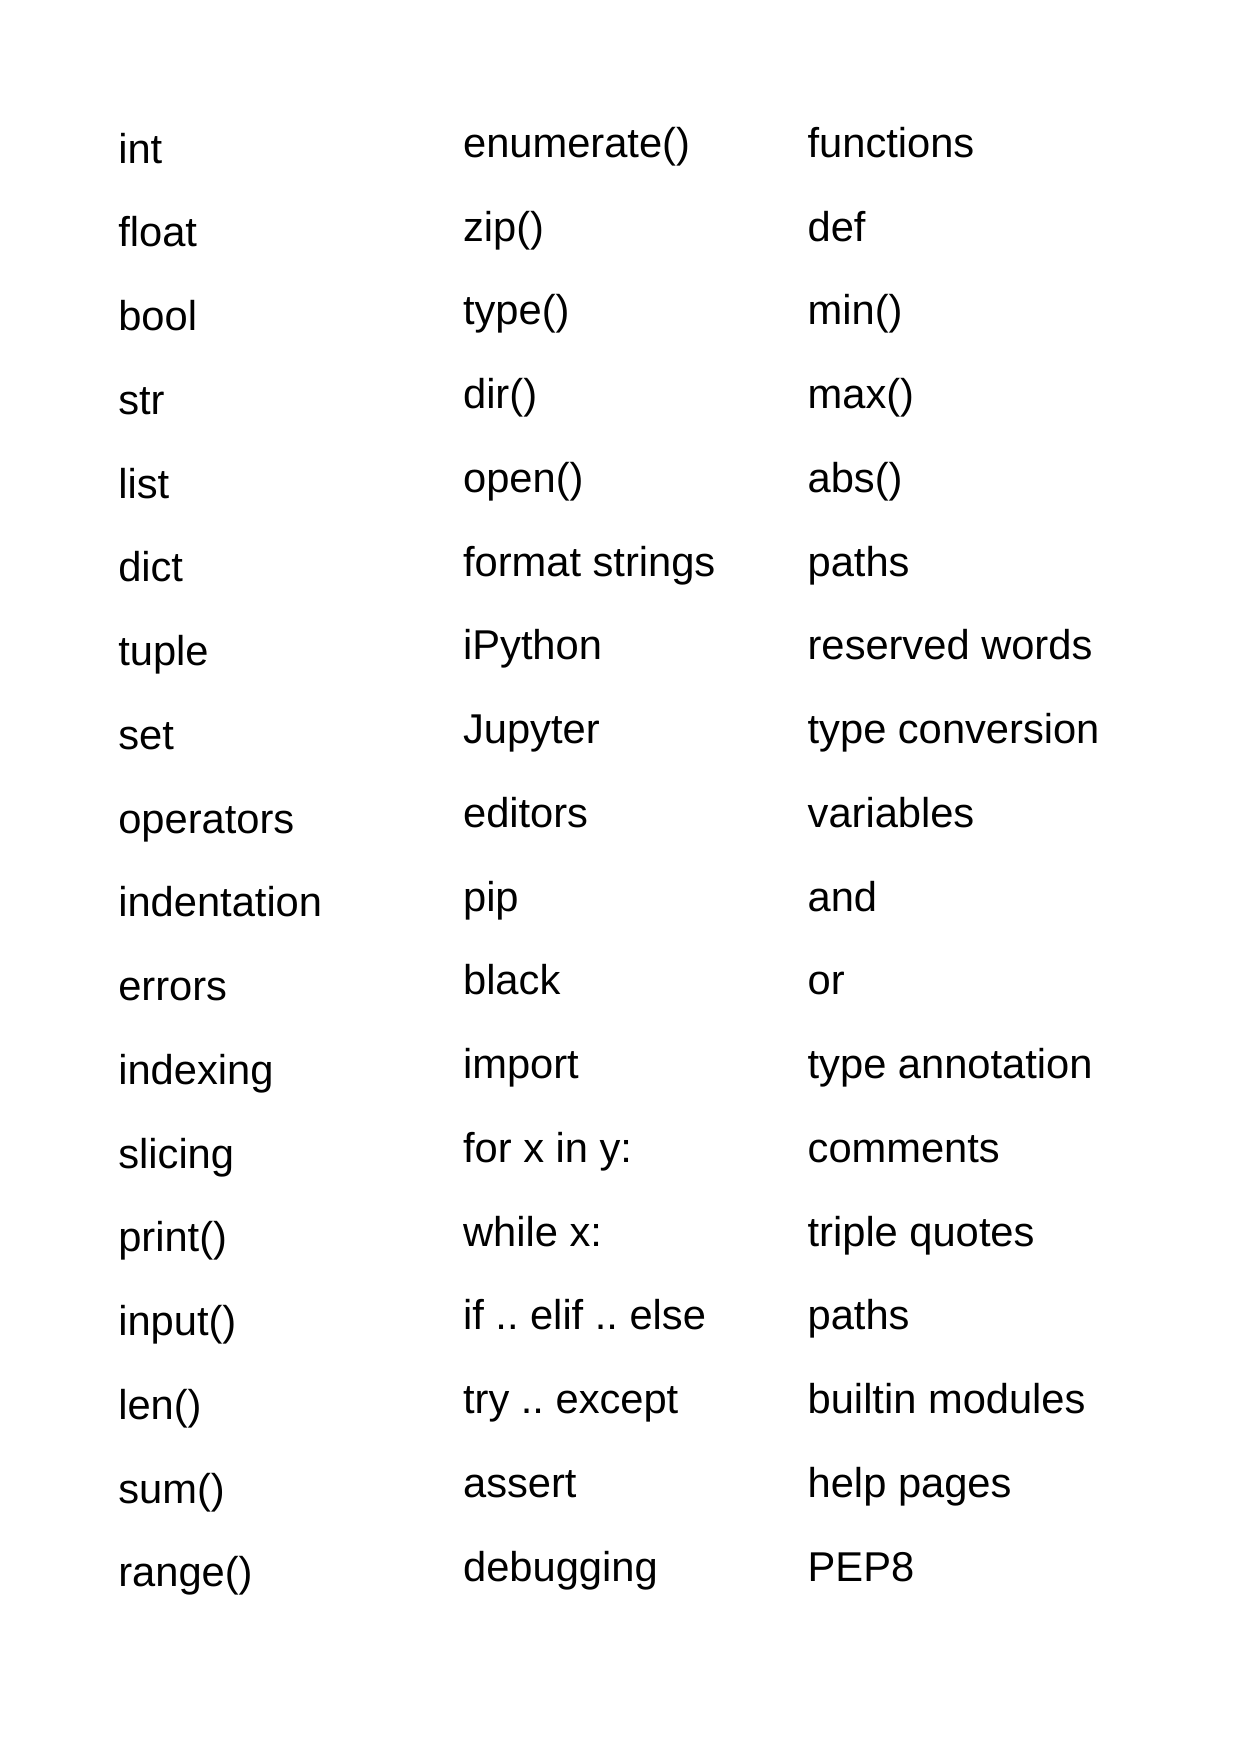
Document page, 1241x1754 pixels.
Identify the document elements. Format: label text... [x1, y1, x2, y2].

text indexing [118, 1045, 433, 1093]
text len() [118, 1380, 433, 1428]
text sum() [118, 1464, 433, 1512]
text import [463, 1039, 777, 1087]
text for x in y: [463, 1123, 777, 1171]
text print() [118, 1213, 433, 1261]
text variables [807, 788, 1122, 836]
text str [118, 375, 433, 423]
text or [807, 956, 1122, 1003]
text Jupyter [463, 704, 777, 752]
text triple quotes [807, 1207, 1122, 1255]
text and [807, 872, 1122, 920]
text dict [118, 543, 433, 591]
text paths [807, 1291, 1122, 1338]
text pip [463, 872, 777, 920]
text paths [807, 537, 1122, 585]
text tuple [118, 627, 433, 674]
text set [118, 710, 433, 758]
text debugging [463, 1542, 777, 1590]
text black [463, 956, 777, 1003]
text dir() [463, 369, 777, 417]
text min() [807, 286, 1122, 333]
text assert [463, 1458, 777, 1506]
text indentation [118, 878, 433, 926]
text help pages [807, 1458, 1122, 1506]
text reserved words [807, 621, 1122, 668]
text comments [807, 1123, 1122, 1171]
text errors [118, 962, 433, 1009]
text int [118, 124, 433, 172]
text def [807, 202, 1122, 250]
text type annotation [807, 1039, 1122, 1087]
text range() [118, 1548, 433, 1596]
text try .. except [463, 1374, 777, 1422]
text while x: [463, 1207, 777, 1255]
text builtin modules [807, 1374, 1122, 1422]
text bool [118, 292, 433, 339]
text zip() [463, 202, 777, 250]
text type() [463, 286, 777, 333]
text list [118, 459, 433, 507]
text operators [118, 794, 433, 842]
text abs() [807, 453, 1122, 501]
text type conversion [807, 704, 1122, 752]
text format strings [463, 537, 777, 585]
text max() [807, 369, 1122, 417]
text enumerate() [463, 118, 777, 166]
text functions [807, 118, 1122, 166]
text float [118, 208, 433, 256]
text open() [463, 453, 777, 501]
text PEP8 [807, 1542, 1122, 1590]
text editors [463, 788, 777, 836]
text iPython [463, 621, 777, 668]
text if .. elif .. else [463, 1291, 777, 1338]
text input() [118, 1297, 433, 1344]
text slicing [118, 1129, 433, 1177]
